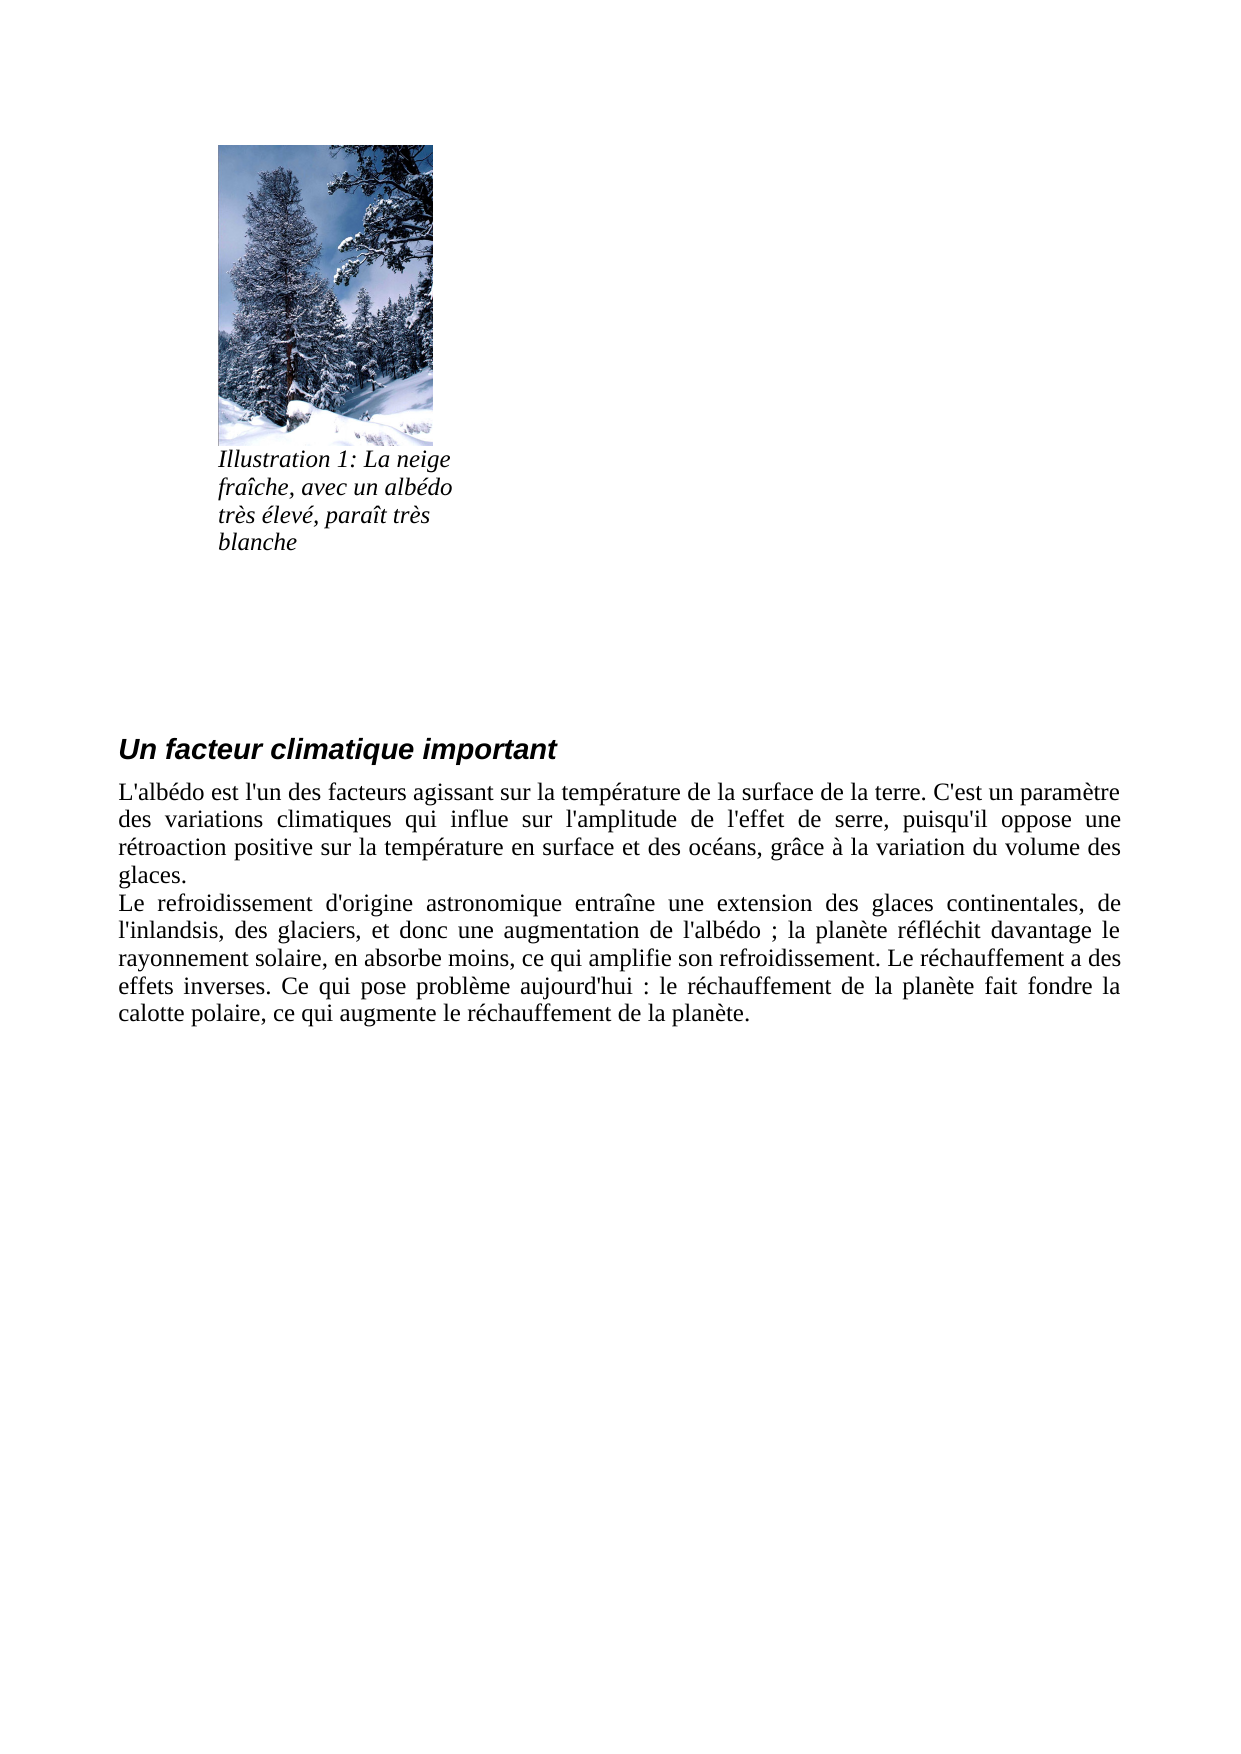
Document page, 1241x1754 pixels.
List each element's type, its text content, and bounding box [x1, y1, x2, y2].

text Illustration 1: La neige fraîche, avec un albédo très élevé, paraît très blanche [218, 145, 489, 556]
subtitle Un facteur climatique important [118, 733, 1122, 765]
picture [218, 145, 433, 446]
text Le refroidissement d'origine astronomique entraîne une extension des glaces continentales, de l'inlandsis, des glaciers, et donc une augmentation de l'albédo ; la planète réfléchit davantage le rayonnement solaire, en absorbe moins, ce qui amplifie son refroidissement. Le réchauffement a des effets inverses. Ce qui pose problème aujourd'hui : le réchauffement de la planète fait fondre la calotte polaire, ce qui augmente le réchauffement de la planète. [118, 889, 1122, 1027]
text L'albédo est l'un des facteurs agissant sur la température de la surface de la terre. C'est un paramètre des variations climatiques qui influe sur l'amplitude de l'effet de serre, puisqu'il oppose une rétroaction positive sur la température en surface et des océans, grâce à la variation du volume des glaces. [118, 778, 1122, 889]
